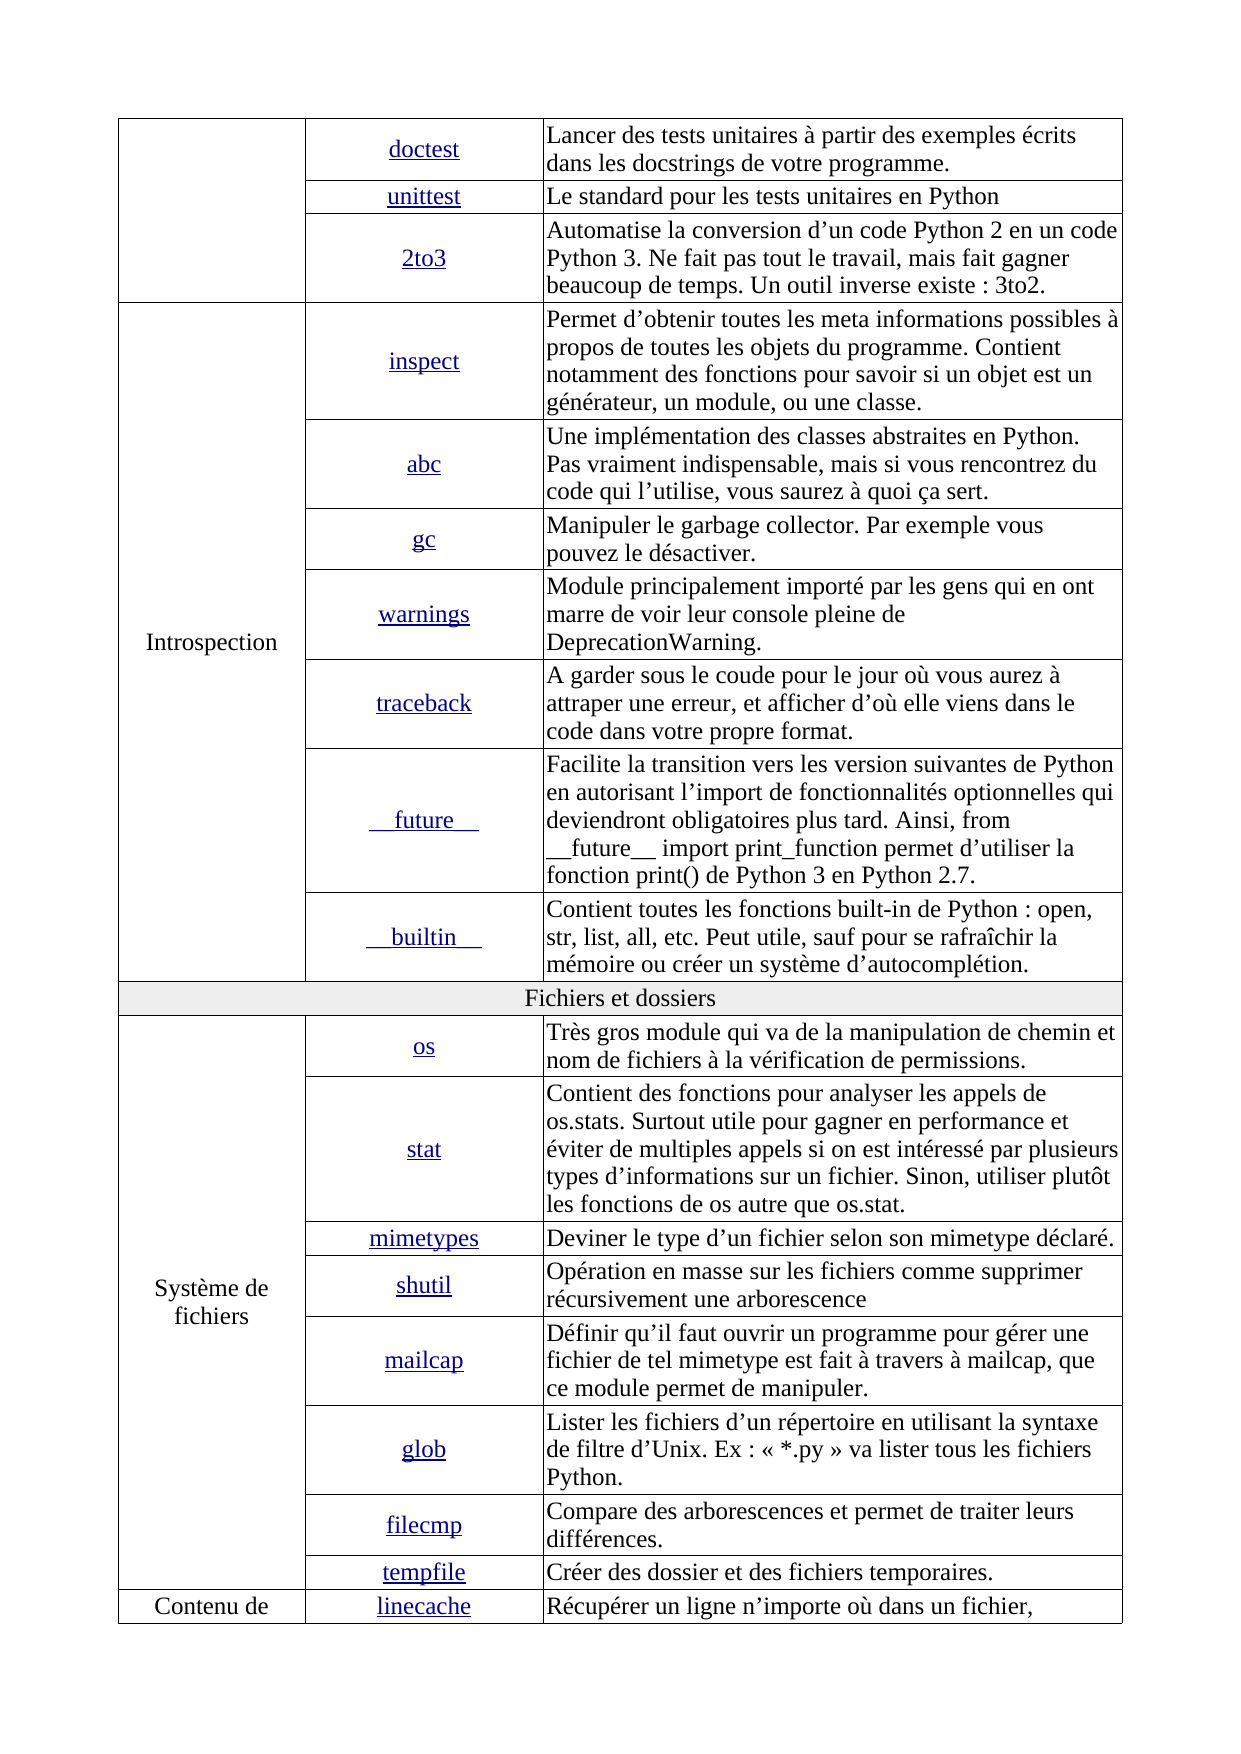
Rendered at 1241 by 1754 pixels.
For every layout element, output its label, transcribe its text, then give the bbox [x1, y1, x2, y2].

table_cell Lister les fichiers d’un répertoire en utilisant la syntaxe de filtre d’Unix. Ex : « *.py » va lister tous les fichiers Python. [544, 1406, 1122, 1494]
table_cell Système de fichiers [119, 1016, 305, 1589]
table_cell A garder sous le coude pour le jour où vous aurez à attraper une erreur, et afficher d’où elle viens dans le code dans votre propre format. [544, 660, 1122, 747]
table_cell Opération en masse sur les fichiers comme supprimer récursivement une arborescence [544, 1256, 1122, 1316]
table_cell Automatise la conversion d’un code Python 2 en un code Python 3. Ne fait pas tout le travail, mais fait gagner beaucoup de temps. Un outil inverse existe : 3to2. [544, 214, 1122, 302]
table_cell Définir qu’il faut ouvrir un programme pour gérer une fichier de tel mimetype est fait à travers à mailcap, que ce module permet de manipuler. [544, 1317, 1122, 1405]
table_cell Fichiers et dossiers [119, 982, 1122, 1015]
table_cell doctest [306, 119, 543, 179]
table_cell linecache [306, 1590, 543, 1623]
table_cell Facilite la transition vers les version suivantes de Python en autorisant l’import de fonctionnalités optionnelles qui deviendront obligatoires plus tard. Ainsi, from __future__ import print_function permet d’utiliser la fonction print() de Python 3 en Python 2.7. [544, 749, 1122, 892]
table_cell glob [306, 1406, 543, 1494]
table_cell Contient des fonctions pour analyser les appels de os.stats. Surtout utile pour gagner en performance et éviter de multiples appels si on est intéressé par plusieurs types d’informations sur un fichier. Sinon, utiliser plutôt les fonctions de os autre que os.stat. [544, 1077, 1122, 1221]
table_cell Manipuler le garbage collector. Par exemple vous pouvez le désactiver. [544, 509, 1122, 569]
table_cell gc [306, 509, 543, 569]
table_cell unittest [306, 181, 543, 213]
table_cell Module principalement importé par les gens qui en ont marre de voir leur console pleine de DeprecationWarning. [544, 570, 1122, 658]
table_cell mailcap [306, 1317, 543, 1405]
table_cell shutil [306, 1256, 543, 1316]
table_cell stat [306, 1077, 543, 1221]
table_cell mimetypes [306, 1222, 543, 1254]
table_cell Permet d’obtenir toutes les meta informations possibles à propos de toutes les objets du programme. Contient notamment des fonctions pour savoir si un objet est un générateur, un module, ou une classe. [544, 303, 1122, 419]
table_cell Compare des arborescences et permet de traiter leurs différences. [544, 1495, 1122, 1555]
table_cell warnings [306, 570, 543, 658]
table_cell Contenu de [119, 1590, 305, 1623]
table_cell traceback [306, 660, 543, 747]
table_cell os [306, 1016, 543, 1076]
table_cell Lancer des tests unitaires à partir des exemples écrits dans les docstrings de votre programme. [544, 119, 1122, 179]
table_cell Très gros module qui va de la manipulation de chemin et nom de fichiers à la vérification de permissions. [544, 1016, 1122, 1076]
table_cell Contient toutes les fonctions built-in de Python : open, str, list, all, etc. Peut utile, sauf pour se rafraîchir la mémoire ou créer un système d’autocomplétion. [544, 893, 1122, 981]
table_cell Deviner le type d’un fichier selon son mimetype déclaré. [544, 1222, 1122, 1254]
table_cell __builtin__ [306, 893, 543, 981]
table_cell Introspection [119, 303, 305, 981]
table_cell 2to3 [306, 214, 543, 302]
table_cell Une implémentation des classes abstraites en Python. Pas vraiment indispensable, mais si vous rencontrez du code qui l’utilise, vous saurez à quoi ça sert. [544, 420, 1122, 508]
table_cell tempfile [306, 1556, 543, 1589]
table_cell [119, 119, 305, 302]
table_cell Récupérer un ligne n’importe où dans un fichier, [544, 1590, 1122, 1623]
table_cell abc [306, 420, 543, 508]
table_cell inspect [306, 303, 543, 419]
table_cell Créer des dossier et des fichiers temporaires. [544, 1556, 1122, 1589]
table_cell filecmp [306, 1495, 543, 1555]
table_cell Le standard pour les tests unitaires en Python [544, 181, 1122, 213]
table_cell __future__ [306, 749, 543, 892]
